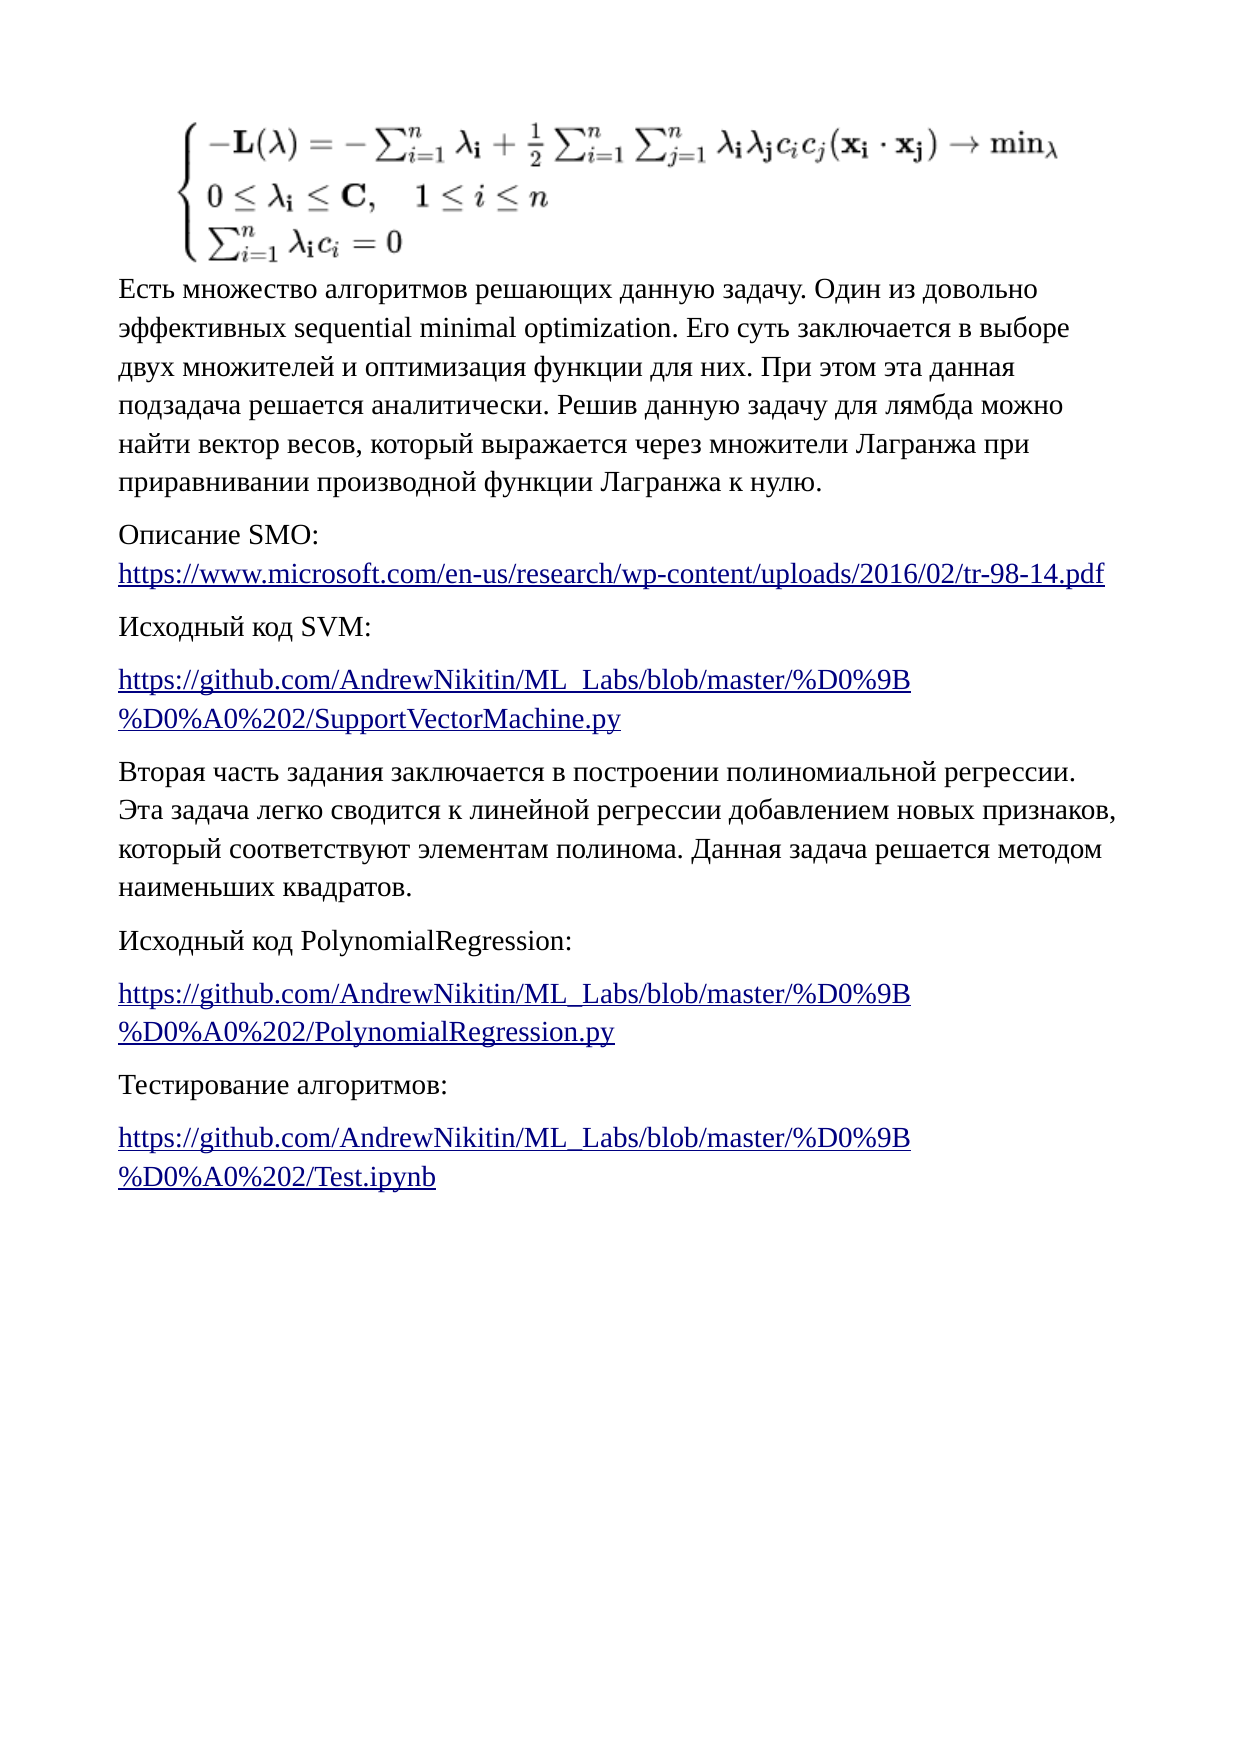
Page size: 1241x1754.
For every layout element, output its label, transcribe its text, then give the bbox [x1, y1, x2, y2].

text Есть множество алгоритмов решающих данную задачу. Один из довольно эффективных sequential minimal optimization. Его суть заключается в выборе двух множителей и оптимизация функции для них. При этом эта данная подзадача решается аналитически. Решив данную задачу для лямбда можно найти вектор весов, который выражается через множители Лагранжа при приравнивании производной функции Лагранжа к нулю. [118, 118, 1122, 498]
text Описание SMO: https://www.microsoft.com/en-us/research/wp-content/uploads/2016/02/tr-98-14.pdf [118, 517, 1122, 589]
text https://github.com/AndrewNikitin/ML_Labs/blob/master/%D0%9B%D0%A0%202/Test.ipynb [118, 1121, 1122, 1193]
text Тестирование алгоритмов: [118, 1067, 1122, 1101]
text Исходный код SVM: [118, 609, 1122, 643]
picture [173, 118, 1067, 267]
text https://github.com/AndrewNikitin/ML_Labs/blob/master/%D0%9B%D0%A0%202/PolynomialRegression.py [118, 976, 1122, 1048]
text Исходный код PolynomialRegression: [118, 923, 1122, 956]
text https://github.com/AndrewNikitin/ML_Labs/blob/master/%D0%9B%D0%A0%202/SupportVectorMachine.py [118, 662, 1122, 734]
text Вторая часть задания заключается в построении полиномиальной регрессии. Эта задача легко сводится к линейной регрессии добавлением новых признаков, который соответствуют элементам полинома. Данная задача решается методом наименьших квадратов. [118, 754, 1122, 903]
